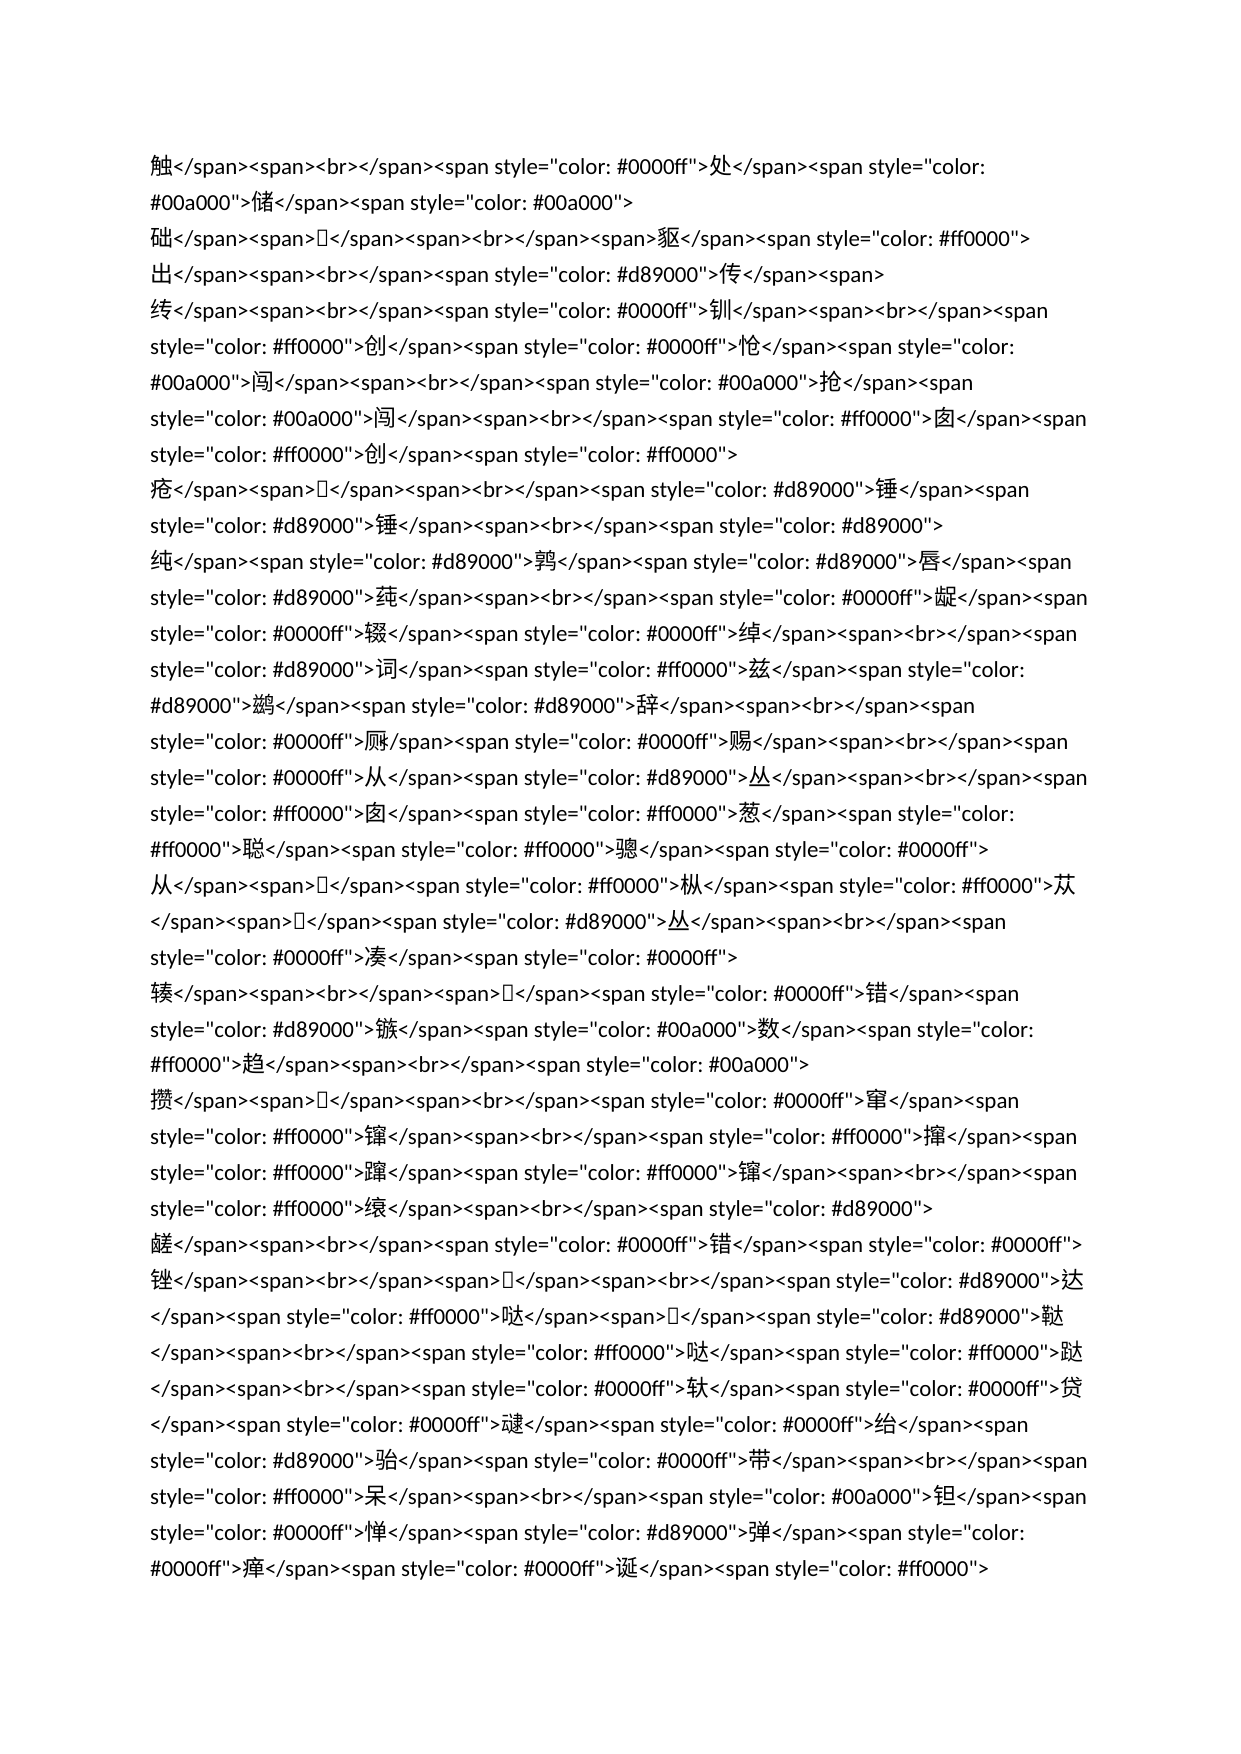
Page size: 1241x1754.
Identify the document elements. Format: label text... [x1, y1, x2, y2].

text <span style="color: #0000ff">怅</span><span style="color: #d89000">玚</span><span style="color: #0000ff">畅</span><span><br></span><span style="color: #00a000">厂</span><span style="color: #00a000">场</span><span><br></span><span style="color: #ff0000">阊</span><span style="color: #ff0000">锠</span><span style="color: #ff0000">鲳</span><span style="color: #ff0000">伥</span><span><br></span><span style="color: #d89000">鼌</span><span><br></span><span style="color: #ff0000">钞</span><span><br></span><span>𪎊</span><span><br></span><span style="color: #ff0000">钞</span><span><br></span><span style="color: #0000ff">彻</span><span style="color: #d89000">辙</span><span><br></span><span style="color: #ff0000">车</span><span>𪠳</span><span style="color: #ff0000">砗</span><span><br></span><span style="color: #d89000">陈</span><span>𫈟</span><span style="color: #d89000">谌</span><span style="color: #d89000">尘</span><span><br></span><span style="color: #ff0000">称</span><span style="color: #0000ff">龀</span><span style="color: #00a000">闯</span><span>𠋆</span><span style="color: #0000ff">衬</span><span style="color: #0000ff">谶</span><span><br></span><span style="color: #00a000">碜</span><span><br></span><span style="color: #d89000">诚</span><span style="color: #d89000">铖</span><span style="color: #d89000">枨</span><span style="color: #ff0000">峥</span><span style="color: #ff0000">伧</span><span style="color: #d89000">惩</span><span><br></span><span style="color: #ff0000">称</span><span><br></span><span style="color: #00a000">骋</span><span><br></span><span style="color: #ff0000">称</span><span style="color: #ff0000">撑</span><span style="color: #ff0000">枪</span><span style="color: #ff0000">赪</span><span style="color: #ff0000">柽</span><span style="color: #ff0000">蛏</span><span style="color: #ff0000">铛</span><span><br></span><span style="color: #d89000">驰</span><span>𫔂</span><span style="color: #d89000">迟</span><span><br></span><span style="color: #0000ff">饬</span><span style="color: #0000ff">炽</span><span>𫛶</span><span>𠡠</span><span><br></span><span style="color: #00a000">耻</span><span style="color: #00a000">齿</span><span><br></span><span>𫄨</span><span style="color: #ff0000">吃</span><span style="color: #ff0000">鸱</span><span><br></span><span style="color: #d89000">虫</span><span><br></span><span style="color: #0000ff">铳</span><span style="color: #ff0000">冲</span><span><br></span><span style="color: #00a000">宠</span><span><br></span><span style="color: #ff0000">冲</span><span style="color: #ff0000">冲</span><span><br></span><span style="color: #d89000">绸</span><span>䌷</span><span style="color: #d89000">雠</span><span style="color: #d89000">俦</span><span>㤽</span><span style="color: #0000ff">帱</span><span style="color: #d89000">畴</span><span style="color: #d89000">筹</span><span style="color: #d89000">踌</span><span><br></span><span style="color: #00a000">丑</span><span><br></span><span>䌷</span><span>𥬠</span><span><br></span><span style="color: #d89000">刍</span><span style="color: #d89000">雏</span><span style="color: #00a000">储</span><span style="color: #d89000">锄</span><span style="color: #d89000">厨</span><span style="color: #d89000">橱</span><span style="color: #d89000">蹰</span><span><br></span><span style="color: #0000ff">处</span><span style="color: #0000ff">绌</span><span style="color: #ff0000">诎</span><span style="color: #0000ff">触</span><span><br></span><span style="color: #0000ff">处</span><span style="color: #00a000">储</span><span style="color: #00a000">础</span><span>𫜭</span><span><br></span><span>䝙</span><span style="color: #ff0000">出</span><span><br></span><span style="color: #d89000">传</span><span>䌸</span><span><br></span><span style="color: #0000ff">钏</span><span><br></span><span style="color: #ff0000">创</span><span style="color: #0000ff">怆</span><span style="color: #00a000">闯</span><span><br></span><span style="color: #00a000">抢</span><span style="color: #00a000">闯</span><span><br></span><span style="color: #ff0000">囱</span><span style="color: #ff0000">创</span><span style="color: #ff0000">疮</span><span>𪭢</span><span><br></span><span style="color: #d89000">锤</span><span style="color: #d89000">锤</span><span><br></span><span style="color: #d89000">纯</span><span style="color: #d89000">鹑</span><span style="color: #d89000">唇</span><span style="color: #d89000">莼</span><span><br></span><span style="color: #0000ff">龊</span><span style="color: #0000ff">辍</span><span style="color: #0000ff">绰</span><span><br></span><span style="color: #d89000">词</span><span style="color: #ff0000">兹</span><span style="color: #d89000">鹚</span><span style="color: #d89000">辞</span><span><br></span><span style="color: #0000ff">厕</span><span style="color: #0000ff">赐</span><span><br></span><span style="color: #0000ff">从</span><span style="color: #d89000">丛</span><span><br></span><span style="color: #ff0000">囱</span><span style="color: #ff0000">葱</span><span style="color: #ff0000">聪</span><span style="color: #ff0000">骢</span><span style="color: #0000ff">从</span><span>𪻐</span><span style="color: #ff0000">枞</span><span style="color: #ff0000">苁</span><span>𫓩</span><span style="color: #d89000">丛</span><span><br></span><span style="color: #0000ff">凑</span><span style="color: #0000ff">辏</span><span><br></span><span>𫖹</span><span style="color: #0000ff">错</span><span style="color: #d89000">镞</span><span style="color: #00a000">数</span><span style="color: #ff0000">趋</span><span><br></span><span style="color: #00a000">攒</span><span>𪴙</span><span><br></span><span style="color: #0000ff">窜</span><span style="color: #ff0000">镩</span><span><br></span><span style="color: #ff0000">撺</span><span style="color: #ff0000">蹿</span><span style="color: #ff0000">镩</span><span><br></span><span style="color: #ff0000">缞</span><span><br></span><span style="color: #d89000">鹾</span><span><br></span><span style="color: #0000ff">错</span><span style="color: #0000ff">锉</span><span><br></span><span>𫄤</span><span><br></span><span style="color: #d89000">达</span><span style="color: #ff0000">哒</span><span>𫄤</span><span style="color: #d89000">鞑</span><span><br></span><span style="color: #ff0000">哒</span><span style="color: #ff0000">跶</span><span><br></span><span style="color: #0000ff">轪</span><span style="color: #0000ff">贷</span><span style="color: #0000ff">叇</span><span style="color: #0000ff">绐</span><span style="color: #d89000">骀</span><span style="color: #0000ff">带</span><span><br></span><span style="color: #ff0000">呆</span><span><br></span><span style="color: #00a000">钽</span><span style="color: #0000ff">惮</span><span style="color: #d89000">弹</span><span style="color: #0000ff">瘅</span><span style="color: #0000ff">诞</span><span style="color: #ff0000">担</span><span><br></span><span style="color: #00a000">掸</span><span style="color: #00a000">胆</span><span><br></span><span style="color: #ff0000">单</span><span style="color: #ff0000">郸</span><span style="color: #ff0000">殚</span><span style="color: #0000ff">瘅</span><span style="color: #ff0000">箪</span><span style="color: #ff0000">担</span><span><br></span><span style="color: #0000ff">砀</span><span style="color: #0000ff">荡</span><span style="color: #0000ff">荡</span><span style="color: #ff0000">当</span><span style="color: #0000ff">档</span><span><br></span><span style="color: #ff0000">当</span><span style="color: #0000ff">挡</span><span style="color: #0000ff">档</span><span style="color: #00a000">党</span><span style="color: #00a000">谠</span><span><br></span><span style="color: #ff0000">当</span><span style="color: #ff0000">当</span><span style="color: #ff0000">珰</span><span style="color: #ff0000">裆</span><span style="color: #ff0000">筜</span><span style="color: #ff0000">铛</span><span><br></span><span style="color: #0000ff">盗</span><span style="color: #00a000">导</span><span style="color: #0000ff">帱</span><span style="color: #0000ff">焘</span><span><br></span><span style="color: #00a000">岛</span><span style="color: #00a000">捣</span><span style="color: #00a000">导</span><span style="color: #00a000">捣</span><span style="color: #00a000">祷</span><span><br></span><span style="color: #0000ff">邓</span><span style="color: #0000ff">镫</span><span><br></span><span style="color: #ff0000">灯</span><span style="color: #0000ff">镫</span><span><br></span><span style="color: #d89000">涤</span><span style="color: #0000ff">适</span><span style="color: #d89000">敌</span><span style="color: #d89000">镝</span><span style="color: #d89000">籴</span><span>𫔂</span><span style="color: #d89000">觌</span><span><br></span><span style="color: #0000ff">缔</span><span style="color: #0000ff">谛</span><span style="color: #0000ff">递</span><span><br></span><span style="color: #00a000">诋</span><span><br></span><span>𫔂</span><span style="color: #d89000">镝</span><span>䃅</span><span><br></span><span style="color: #d89000">钿</span><span style="color: #0000ff">电</span><span style="color: #0000ff">淀</span><span style="color: #0000ff">垫</span><span><br></span><span style="color: #00a000">点</span><span><br></span><span style="color: #ff0000">颠</span><span style="color: #ff0000">巅</span><span style="color: #ff0000">癫</span><span><br></span><span style="color: #0000ff">吊</span><span style="color: #0000ff">铞</span><span style="color: #0000ff">钓</span><span>𫍥</span><span style="color: #0000ff">铫</span><span style="color: #0000ff">调</span><span>𦰏</span><span style="color: #0000ff">窎</span><span><br></span><span style="color: #00a000">鸟</span><span><br></span><span style="color: #ff0000">雕</span><span style="color: #ff0000">雕</span><span style="color: #ff0000">雕</span><span style="color: #ff0000">鲷</span><span><br></span><span style="color: #d89000">绖</span><span style="color: #d89000">谍</span><span style="color: #d89000">鲽</span><span style="color: #d89000">叠</span><span><br></span><span style="color: #0000ff">锭</span><span style="color: #0000ff">订</span><span style="color: #0000ff">钉</span><span style="color: #0000ff">饤</span><span style="color: #00a000">铤</span><span><br></span><span style="color: #00a000">顶</span><span><br></span><span style="color: #0000ff">钉</span><span><br></span><span style="color: #ff0000">丢</span><span style="color: #ff0000">铥</span><span><br></span><span style="color: #0000ff">冻</span><span style="color: #0000ff">栋</span><span style="color: #0000ff">动</span><span><br></span><span style="color: #ff0000">冬</span><span style="color: #ff0000">东</span><span><br></span><span style="color: #0000ff">饾</span><span style="color: #00a000">斗</span><span style="color: #0000ff">窦</span><span style="color: #d89000">读</span><span><br></span><span style="color: #0000ff">顿</span><span style="color: #d89000">独</span><span style="color: #d89000">渎</span><span style="color: #d89000">椟</span><span>㱩</span><span style="color: #d89000">犊</span><span style="color: #d89000">牍</span><span style="color: #d89000">读</span><span style="color: #d89000">黩</span><span><br></span><span style="color: #0000ff">镀</span><span><br></span><span style="color: #00a000">赌</span><span style="color: #00a000">笃</span><span><br></span><span style="color: #d89000">阇</span><span><br></span><span style="color: #0000ff">缎</span><span style="color: #0000ff">锻</span><span style="color: #0000ff">断</span><span style="color: #0000ff">簖</span><span><br></span><span style="color: #0000ff">兑</span><span style="color: #0000ff">队</span><span style="color: #0000ff">对</span><span style="color: #00a000">怼</span><span><br></span><span style="color: #0000ff">钝</span><span style="color: #d89000">饨</span><span style="color: #0000ff">顿</span><span style="color: #ff0000">吨</span><span style="color: #0000ff">炖</span><span><br></span><span style="color: #00a000">趸</span><span style="color: #d89000">饨</span><span style="color: #0000ff">顿</span><span style="color: #0000ff">炖</span><span><br></span><span style="color: #0000ff">炖</span><span><br></span><span style="color: #d89000">夺</span><span>𫋷</span><span style="color: #d89000">铎</span><span><br></span><span style="color: #0000ff">驮</span><span style="color: #0000ff">饳</span><span style="color: #0000ff">堕</span><span><br></span><span style="color: #00a000">缍</span><span style="color: #00a000">亸</span><span><br></span><span style="color: #d89000">讹</span><span style="color: #d89000">锇</span><span style="color: #d89000">鹅</span><span style="color: #d89000">额</span><span><br></span><span style="color: #0000ff">轭</span><span style="color: #0000ff">谔</span><span style="color: #0000ff">锷</span><span style="color: #0000ff">颚</span><span style="color: #0000ff">鹗</span><span style="color: #0000ff">腭</span><span style="color: #0000ff">饿</span><span style="color: #0000ff">垩</span><span style="color: #00a000">哑</span><span style="color: #0000ff">恶</span><span style="color: #d89000">额</span><span style="color: #0000ff">鳄</span><span style="color: #ff0000">阏</span><span><br></span><span style="color: #0000ff">恶</span><span style="color: #0000ff">恶</span><span><br></span><span style="color: #ff0000">疴</span><span><br></span><span style="color: #0000ff">诶</span><span><br></span><span style="color: #0000ff">诶</span><span><br></span><span style="color: #d89000">鲕</span><span style="color: #d89000">儿</span><span><br></span><span style="color: #0000ff">贰</span><span style="color: #00a000">铒</span><span><br></span><span style="color: #00a000">铒</span><span style="color: #00a000">饵</span><span style="color: #00a000">尔</span><span style="color: #00a000">迩</span><span><br></span><span style="color: #d89000">阀</span><span style="color: #d89000">罚</span><span><br></span><span style="color: #0000ff">珐</span><span><br></span><span style="color: #ff0000">钫</span><span style="color: #ff0000">发</span><span><br></span><span style="color: #ff0000">发</span><span><br></span><span style="color: #d89000">钒</span><span style="color: #0000ff">泛</span><span style="color: #d89000">烦</span><span>𫔍</span><span style="color: #d89000">矾</span><span><br></span><span style="color: #0000ff">贩</span><span style="color: #0000ff">饭</span><span style="color: #0000ff">泛</span><span style="color: #0000ff">范</span><span style="color: #0000ff">泛</span><span>𫐊</span><span><br></span><span style="color: #d89000">鲂</span><span><br></span><span style="color: #00a000">纺</span><span style="color: #00a000">访</span><span><br></span><span style="color: #ff0000">钫</span><span><br></span><span style="color: #0000ff">费</span><span style="color: #0000ff">镄</span><span style="color: #ff0000">鲱</span><span style="color: #0000ff">废</span><span>𪱥</span><span><br></span><span style="color: #00a000">诽</span><span><br></span><span style="color: #ff0000">绯</span><span style="color: #ff0000">飞</span><span><br></span><span>𣸣</span><span style="color: #d89000">坟</span><span>𪩸</span><span>𫅗</span><span style="color: #d89000">豮</span><span><br></span><span style="color: #0000ff">贲</span><span style="color: #0000ff">偾</span><span style="color: #0000ff">愤</span><span style="color: #d89000">坟</span><span style="color: #ff0000">喷</span><span>𪱥</span><span style="color: #0000ff">奋</span><span style="color: #0000ff">粪</span><span><br></span><span style="color: #ff0000">纷</span><span><br></span><span style="color: #0000ff">缝</span><span style="color: #ff0000">沨</span><span style="color: #d89000">冯</span><span><br></span><span style="color: #ff0000">风</span><span style="color: #00a000">讽</span><span style="color: #0000ff">凤</span><span style="color: #0000ff">赗</span><span style="color: #0000ff">缝</span><span><br></span><span style="color: #ff0000">风</span><span style="color: #ff0000">枫</span><span style="color: #ff0000">疯</span><span style="color: #00a000">讽</span><span style="color: #ff0000">锋</span><span style="color: #ff0000">丰</span><span style="color: #ff0000">沣</span><span><br></span><span style="color: #0000ff">复</span><span><br></span><span style="color: #d89000">佛</span><span style="color: #d89000">绋</span><span style="color: #d89000">绂</span><span style="color: #d89000">韨</span><span>𫛳</span><span style="color: #d89000">辐</span><span style="color: #d89000">凫</span><span style="color: #0000ff">缚</span><span><br></span><span style="color: #0000ff">讣</span><span style="color: #0000ff">驸</span><span style="color: #0000ff">鲋</span><span style="color: #0000ff">复</span><span style="color: #0000ff">复</span><span style="color: #0000ff">鳆</span><span style="color: #0000ff">负</span><span style="color: #0000ff">妇</span><span style="color: #0000ff">赙</span><span style="color: #0000ff">赋</span><span><br></span><span style="color: #00a000">辅</span><span style="color: #00a000">抚</span><span>𫖯</span><span><br></span><span>𫓧</span><span style="color: #ff0000">麸</span><span style="color: #ff0000">肤</span><span><br></span><span style="color: #0000ff">价</span><span><br></span><span style="color: #d89000">轧</span><span><br></span><span style="color: #d89000">钆</span><span><br></span><span style="color: #0000ff">钙</span><span style="color: #0000ff">盖</span><span><br></span><span style="color: #ff0000">该</span><span style="color: #ff0000">赅</span><span><br></span><span style="color: #0000ff">干</span><span style="color: #0000ff">干</span><span style="color: #0000ff">绀</span><span style="color: #0000ff">赣</span><span><br></span><span style="color: #00a000">杆</span><span style="color: #00a000">秆</span><span style="color: #00a000">赶</span><span><br></span><span style="color: #0000ff">干</span><span style="color: #ff0000">尴</span><span><br></span><span style="color: #0000ff">杠</span><span style="color: #ff0000">钢</span><span style="color: #0000ff">戆</span><span><br></span><span style="color: #ff0000">冈</span><span style="color: #00a000">岗</span><span><br></span><span style="color: #ff0000">冈</span><span style="color: #ff0000">刚</span><span>㧏</span><span style="color: #00a000">岗</span><span style="color: #ff0000">纲</span><span style="color: #ff0000">钢</span><span style="color: #ff0000">缰</span><span><br></span><span style="color: #0000ff">诰</span><span style="color: #0000ff">锆</span><span><br></span><span style="color: #00a000">缟</span><span style="color: #0000ff">镐</span><span style="color: #00a000">搅</span><span><br></span><span style="color: #ff0000">睾</span> [150, 150, 1090, 1583]
